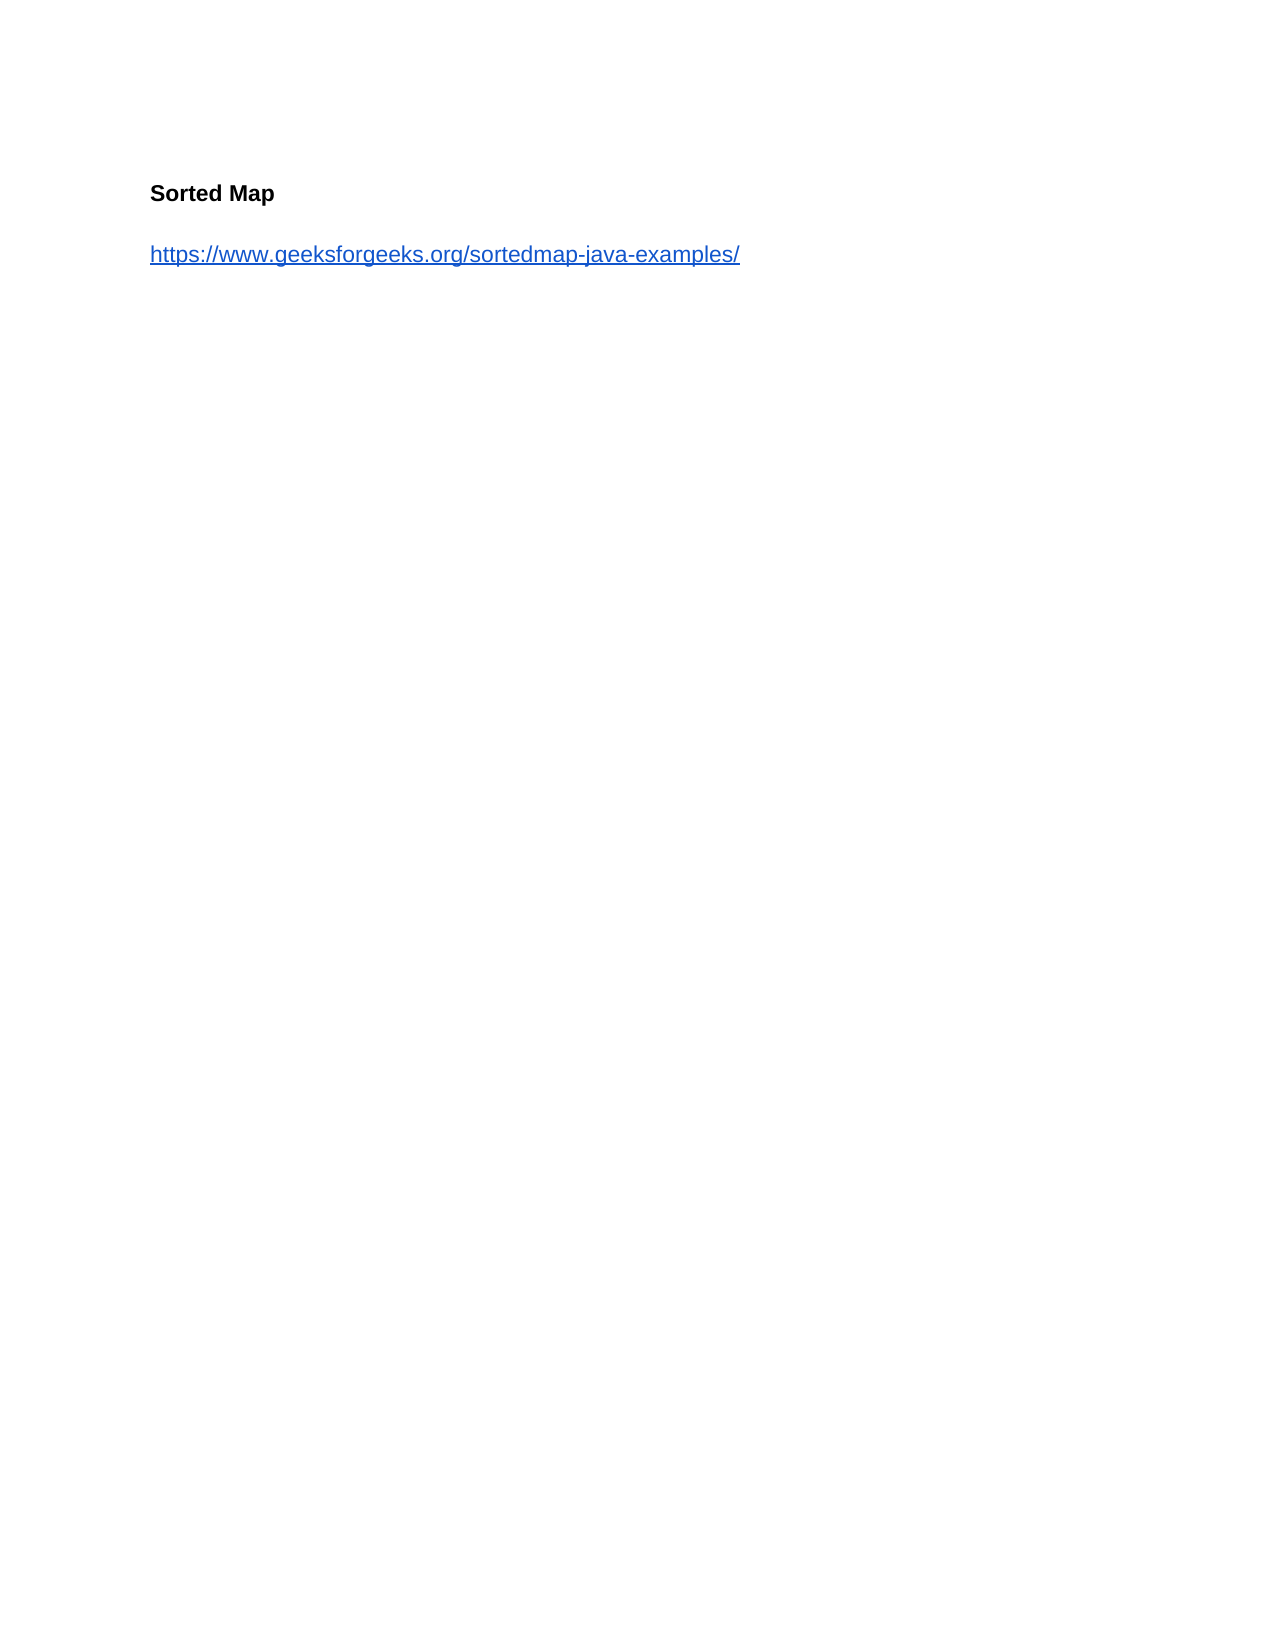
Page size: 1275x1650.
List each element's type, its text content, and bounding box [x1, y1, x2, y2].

text https://www.geeksforgeeks.org/sortedmap-java-examples/ [150, 241, 1125, 267]
text Sorted Map [150, 180, 1125, 207]
